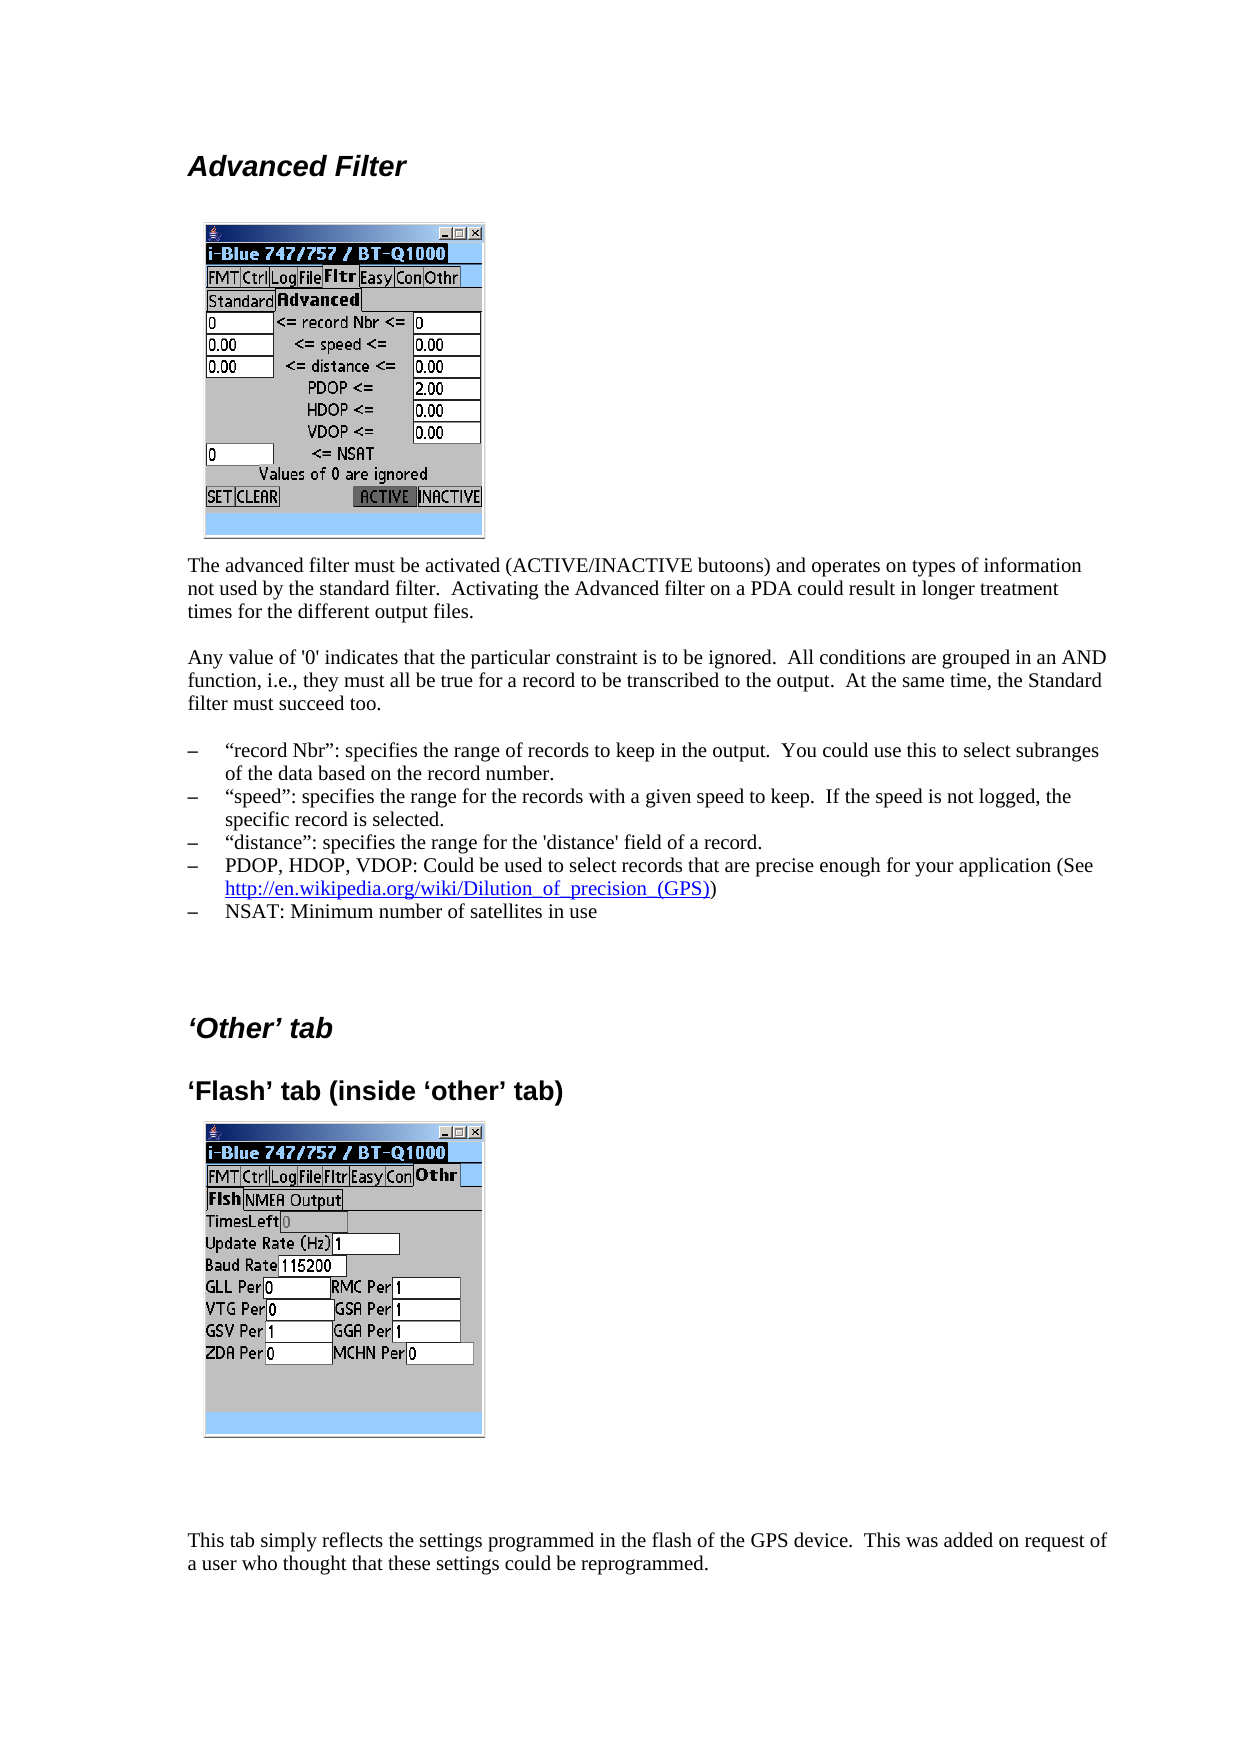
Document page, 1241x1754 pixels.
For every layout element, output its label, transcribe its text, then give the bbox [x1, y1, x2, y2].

list PDOP, HDOP, VDOP: Could be used to select records that are precise enough for your application (See http://en.wikipedia.org/wiki/Dilution_of_precision_(GPS)) [187, 854, 1109, 900]
list “distance”: specifies the range for the 'distance' field of a record. [187, 831, 1109, 854]
list “record Nbr”: specifies the range of records to keep in the output. You could use this to select subranges of the data based on the record number. [187, 738, 1109, 785]
subtitle ‘Other’ tab [187, 1012, 1109, 1045]
picture [203, 1121, 486, 1438]
text Any value of '0' indicates that the particular constraint is to be ignored. All conditions are grouped in an AND function, i.e., they must all be true for a record to be transcribed to the output. At the same time, the Standard filter must succeed too. [187, 646, 1109, 715]
text This tab simply reflects the settings programmed in the flash of the GPS device. This was added on request of a user who thought that these settings could be reprogrammed. [187, 1528, 1109, 1575]
subtitle Advanced Filter [187, 150, 1109, 183]
picture [203, 222, 486, 539]
subtitle ‘Flash’ tab (inside ‘other’ tab) [187, 1076, 1109, 1107]
list “speed”: specifies the range for the records with a given speed to keep. If the speed is not logged, the specific record is selected. [187, 785, 1109, 831]
text The advanced filter must be activated (ACTIVE/INACTIVE butoons) and operates on types of information not used by the standard filter. Activating the Advanced filter on a PDA could result in longer treatment times for the different output files. [187, 553, 1109, 623]
list NSAT: Minimum number of satellites in use [187, 900, 1109, 923]
